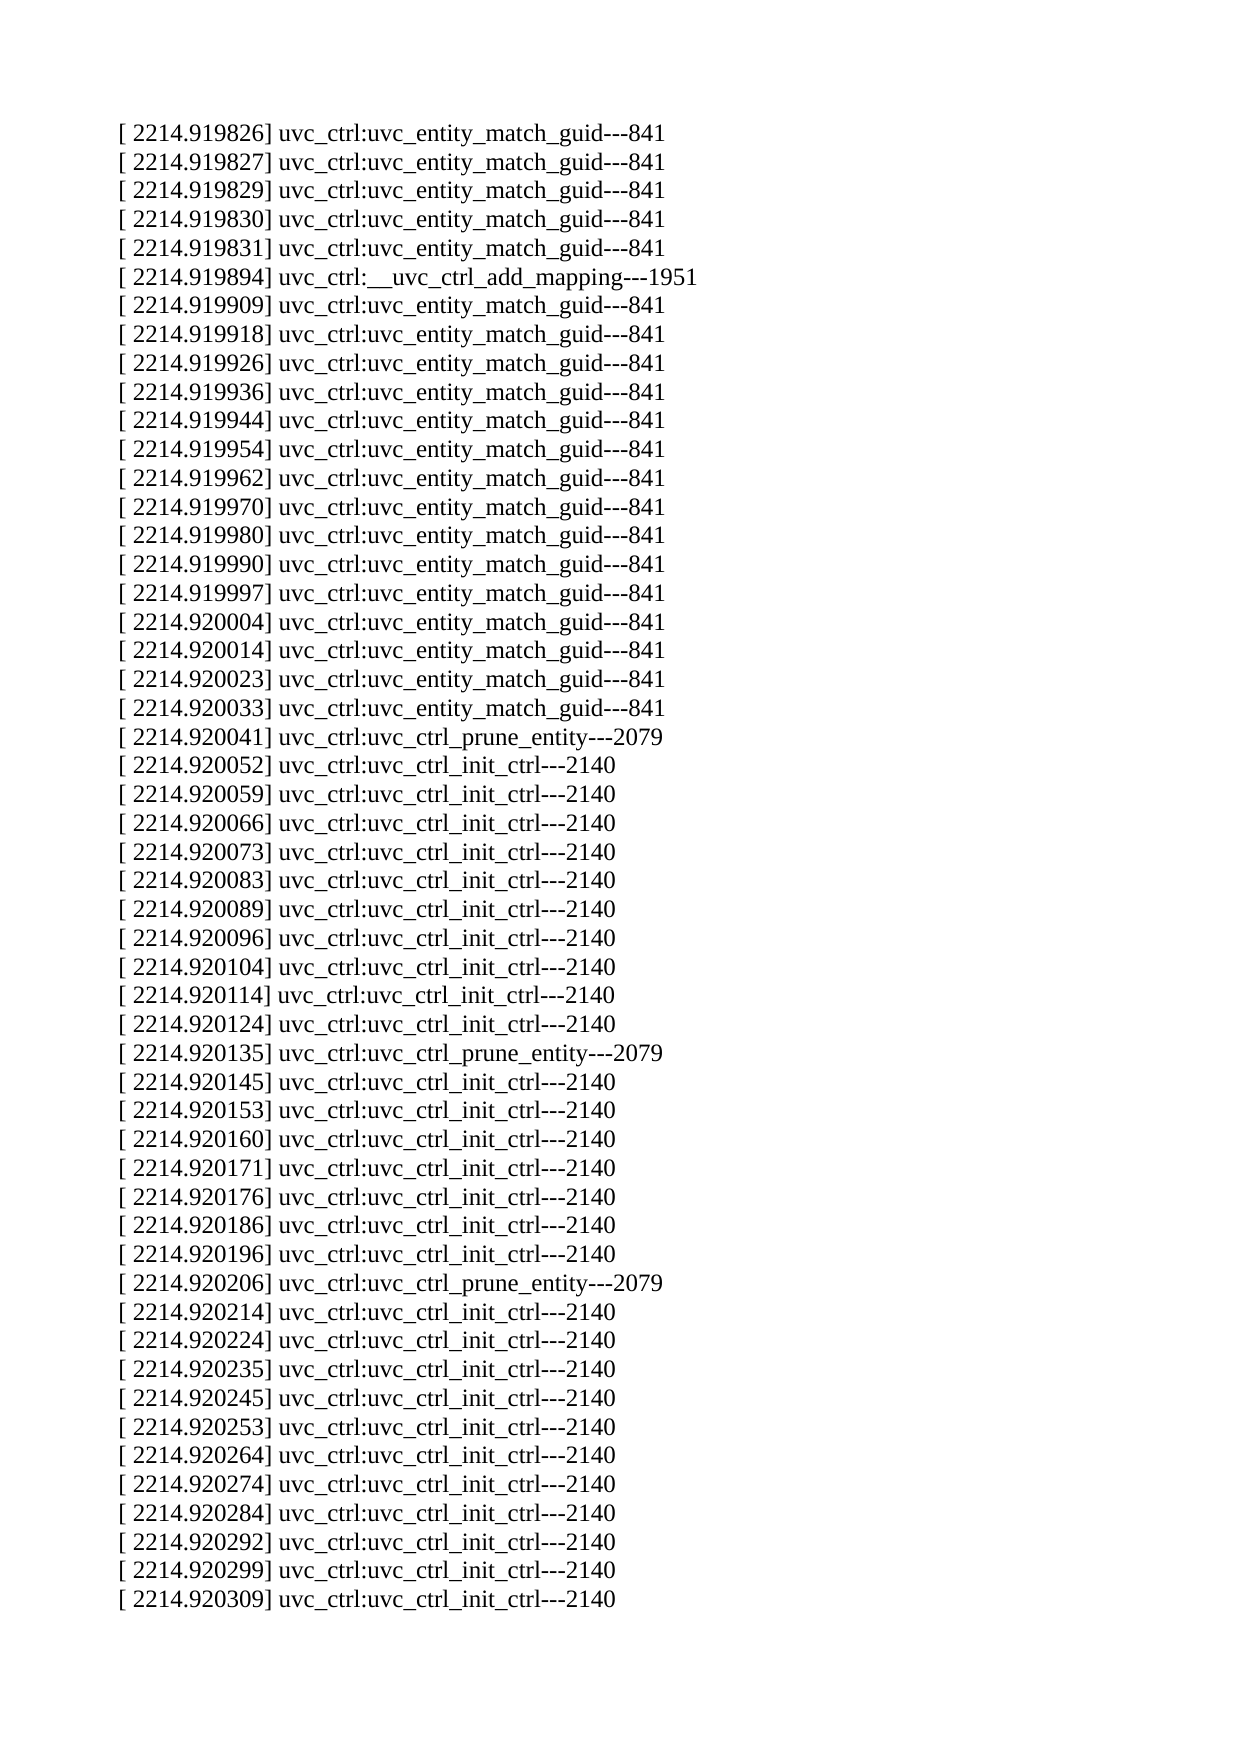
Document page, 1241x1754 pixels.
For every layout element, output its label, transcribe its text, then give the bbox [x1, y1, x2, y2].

text [ 2214.920196] uvc_ctrl:uvc_ctrl_init_ctrl---2140 [118, 1239, 1122, 1268]
text [ 2214.919829] uvc_ctrl:uvc_entity_match_guid---841 [118, 176, 1122, 204]
text [ 2214.919827] uvc_ctrl:uvc_entity_match_guid---841 [118, 147, 1122, 176]
text [ 2214.920186] uvc_ctrl:uvc_ctrl_init_ctrl---2140 [118, 1211, 1122, 1239]
text [ 2214.920041] uvc_ctrl:uvc_ctrl_prune_entity---2079 [118, 722, 1122, 751]
text [ 2214.920299] uvc_ctrl:uvc_ctrl_init_ctrl---2140 [118, 1556, 1122, 1584]
text [ 2214.920096] uvc_ctrl:uvc_ctrl_init_ctrl---2140 [118, 923, 1122, 952]
text [ 2214.920124] uvc_ctrl:uvc_ctrl_init_ctrl---2140 [118, 1009, 1122, 1038]
text [ 2214.919997] uvc_ctrl:uvc_entity_match_guid---841 [118, 578, 1122, 607]
text [ 2214.920284] uvc_ctrl:uvc_ctrl_init_ctrl---2140 [118, 1498, 1122, 1527]
text [ 2214.919936] uvc_ctrl:uvc_entity_match_guid---841 [118, 377, 1122, 406]
text [ 2214.919831] uvc_ctrl:uvc_entity_match_guid---841 [118, 233, 1122, 262]
text [ 2214.920083] uvc_ctrl:uvc_ctrl_init_ctrl---2140 [118, 866, 1122, 894]
text [ 2214.920089] uvc_ctrl:uvc_ctrl_init_ctrl---2140 [118, 894, 1122, 923]
text [ 2214.920114] uvc_ctrl:uvc_ctrl_init_ctrl---2140 [118, 981, 1122, 1009]
text [ 2214.920235] uvc_ctrl:uvc_ctrl_init_ctrl---2140 [118, 1354, 1122, 1383]
text [ 2214.920176] uvc_ctrl:uvc_ctrl_init_ctrl---2140 [118, 1182, 1122, 1211]
text [ 2214.919894] uvc_ctrl:__uvc_ctrl_add_mapping---1951 [118, 262, 1122, 291]
text [ 2214.920104] uvc_ctrl:uvc_ctrl_init_ctrl---2140 [118, 952, 1122, 981]
text [ 2214.920224] uvc_ctrl:uvc_ctrl_init_ctrl---2140 [118, 1326, 1122, 1354]
text [ 2214.919990] uvc_ctrl:uvc_entity_match_guid---841 [118, 549, 1122, 578]
text [ 2214.920309] uvc_ctrl:uvc_ctrl_init_ctrl---2140 [118, 1584, 1122, 1613]
text [ 2214.920206] uvc_ctrl:uvc_ctrl_prune_entity---2079 [118, 1268, 1122, 1297]
text [ 2214.920171] uvc_ctrl:uvc_ctrl_init_ctrl---2140 [118, 1153, 1122, 1182]
text [ 2214.920145] uvc_ctrl:uvc_ctrl_init_ctrl---2140 [118, 1067, 1122, 1096]
text [ 2214.920214] uvc_ctrl:uvc_ctrl_init_ctrl---2140 [118, 1297, 1122, 1326]
text [ 2214.919826] uvc_ctrl:uvc_entity_match_guid---841 [118, 118, 1122, 147]
text [ 2214.920135] uvc_ctrl:uvc_ctrl_prune_entity---2079 [118, 1038, 1122, 1067]
text [ 2214.920153] uvc_ctrl:uvc_ctrl_init_ctrl---2140 [118, 1096, 1122, 1124]
text [ 2214.920292] uvc_ctrl:uvc_ctrl_init_ctrl---2140 [118, 1527, 1122, 1556]
text [ 2214.920052] uvc_ctrl:uvc_ctrl_init_ctrl---2140 [118, 751, 1122, 779]
text [ 2214.919830] uvc_ctrl:uvc_entity_match_guid---841 [118, 204, 1122, 233]
text [ 2214.919980] uvc_ctrl:uvc_entity_match_guid---841 [118, 521, 1122, 549]
text [ 2214.919909] uvc_ctrl:uvc_entity_match_guid---841 [118, 291, 1122, 319]
text [ 2214.920004] uvc_ctrl:uvc_entity_match_guid---841 [118, 607, 1122, 636]
text [ 2214.919970] uvc_ctrl:uvc_entity_match_guid---841 [118, 492, 1122, 521]
text [ 2214.919918] uvc_ctrl:uvc_entity_match_guid---841 [118, 319, 1122, 348]
text [ 2214.919944] uvc_ctrl:uvc_entity_match_guid---841 [118, 406, 1122, 434]
text [ 2214.920073] uvc_ctrl:uvc_ctrl_init_ctrl---2140 [118, 837, 1122, 866]
text [ 2214.920033] uvc_ctrl:uvc_entity_match_guid---841 [118, 693, 1122, 722]
text [ 2214.920014] uvc_ctrl:uvc_entity_match_guid---841 [118, 636, 1122, 664]
text [ 2214.920160] uvc_ctrl:uvc_ctrl_init_ctrl---2140 [118, 1124, 1122, 1153]
text [ 2214.919926] uvc_ctrl:uvc_entity_match_guid---841 [118, 348, 1122, 377]
text [ 2214.920066] uvc_ctrl:uvc_ctrl_init_ctrl---2140 [118, 808, 1122, 837]
text [ 2214.920253] uvc_ctrl:uvc_ctrl_init_ctrl---2140 [118, 1412, 1122, 1441]
text [ 2214.920264] uvc_ctrl:uvc_ctrl_init_ctrl---2140 [118, 1441, 1122, 1469]
text [ 2214.920245] uvc_ctrl:uvc_ctrl_init_ctrl---2140 [118, 1383, 1122, 1412]
text [ 2214.920274] uvc_ctrl:uvc_ctrl_init_ctrl---2140 [118, 1469, 1122, 1498]
text [ 2214.920059] uvc_ctrl:uvc_ctrl_init_ctrl---2140 [118, 779, 1122, 808]
text [ 2214.919954] uvc_ctrl:uvc_entity_match_guid---841 [118, 434, 1122, 463]
text [ 2214.920023] uvc_ctrl:uvc_entity_match_guid---841 [118, 664, 1122, 693]
text [ 2214.919962] uvc_ctrl:uvc_entity_match_guid---841 [118, 463, 1122, 492]
